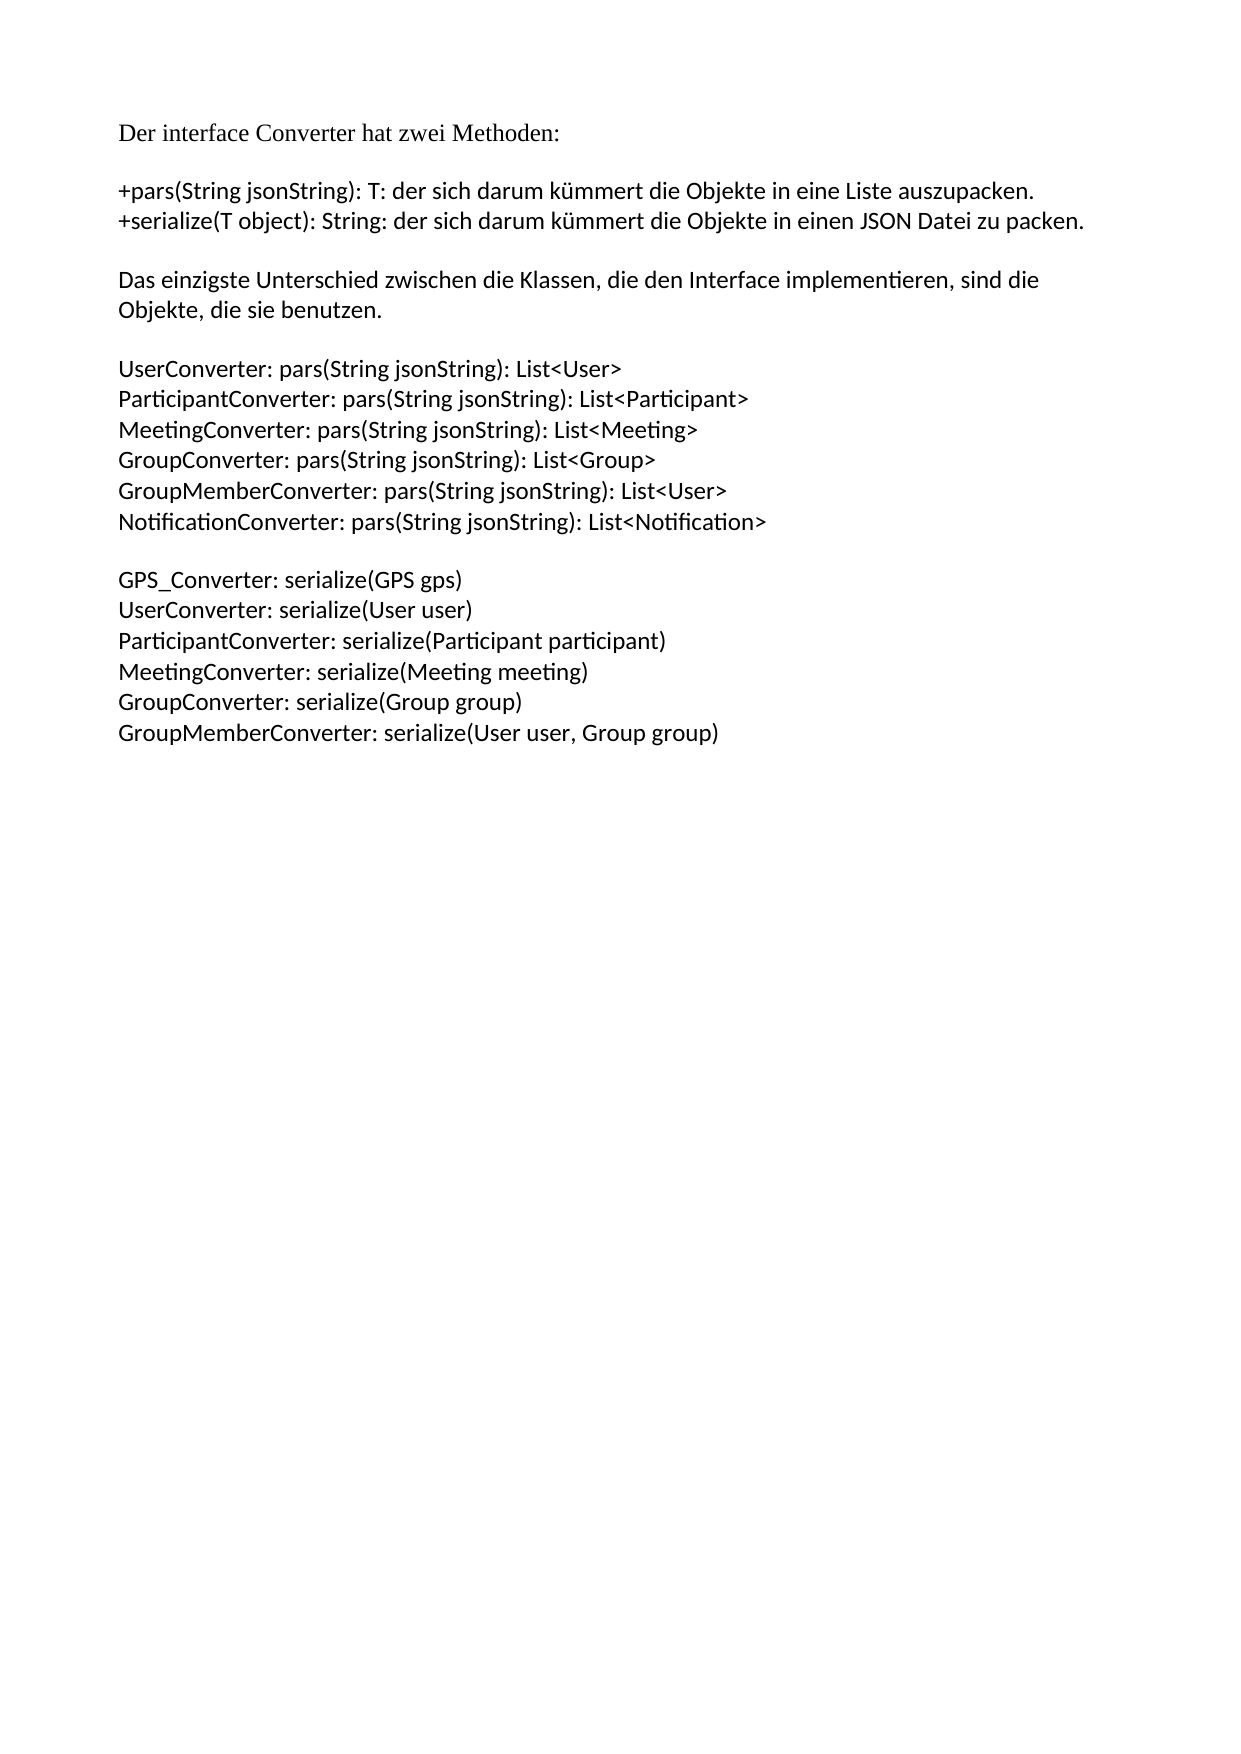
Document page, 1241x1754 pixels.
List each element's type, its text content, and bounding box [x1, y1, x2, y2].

text Das einzigste Unterschied zwischen die Klassen, die den Interface implementieren, sind die Objekte, die sie benutzen. [118, 264, 1122, 325]
text +serialize(T object): String: der sich darum kümmert die Objekte in einen JSON Datei zu packen. [118, 205, 1122, 236]
text UserConverter: pars(String jsonString): List<User> [118, 353, 1122, 383]
text GroupMemberConverter: pars(String jsonString): List<User> [118, 475, 1122, 506]
text ParticipantConverter: pars(String jsonString): List<Participant> [118, 383, 1122, 414]
text MeetingConverter: pars(String jsonString): List<Meeting> [118, 414, 1122, 444]
text +pars(String jsonString): T: der sich darum kümmert die Objekte in eine Liste auszupacken. [118, 175, 1122, 205]
text MeetingConverter: serialize(Meeting meeting) [118, 656, 1122, 686]
text ParticipantConverter: serialize(Participant participant) [118, 625, 1122, 656]
text Der interface Converter hat zwei Methoden: [118, 118, 1122, 147]
text GroupMemberConverter: serialize(User user, Group group) [118, 717, 1122, 747]
text GPS_Converter: serialize(GPS gps) [118, 564, 1122, 595]
text NotificationConverter: pars(String jsonString): List<Notification> [118, 506, 1122, 536]
text GroupConverter: pars(String jsonString): List<Group> [118, 444, 1122, 475]
text UserConverter: serialize(User user) [118, 595, 1122, 625]
text GroupConverter: serialize(Group group) [118, 686, 1122, 717]
